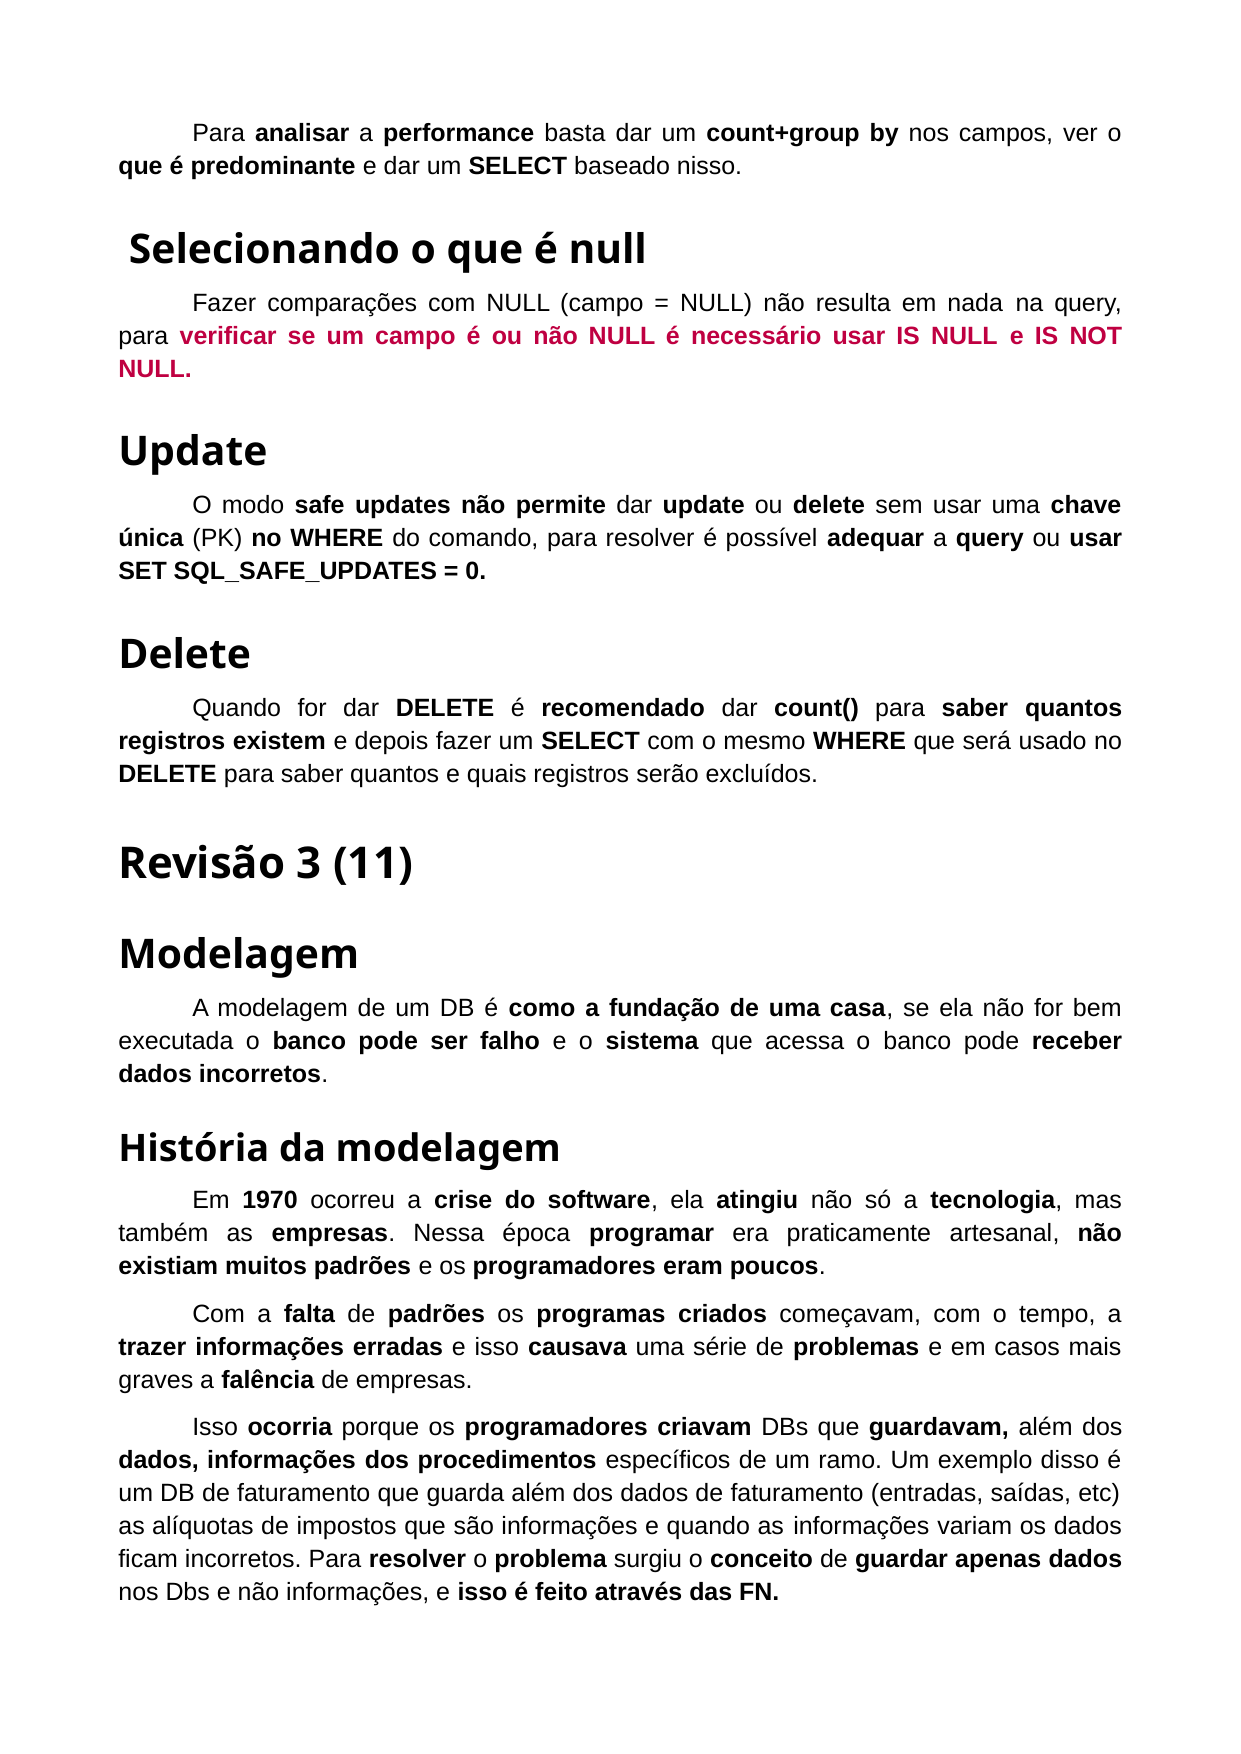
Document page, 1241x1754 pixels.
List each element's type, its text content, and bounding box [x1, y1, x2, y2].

subtitle Update [118, 422, 1122, 478]
text A modelagem de um DB é como a fundação de uma casa, se ela não for bem executada o banco pode ser falho e o sistema que acessa o banco pode receber dados incorretos. [118, 993, 1122, 1087]
text Fazer comparações com NULL (campo = NULL) não resulta em nada na query, para verificar se um campo é ou não NULL é necessário usar IS NULL e IS NOT NULL. [118, 288, 1122, 382]
subtitle Selecionando o que é null [118, 219, 1122, 275]
text Quando for dar DELETE é recomendado dar count() para saber quantos registros existem e depois fazer um SELECT com o mesmo WHERE que será usado no DELETE para saber quantos e quais registros serão excluídos. [118, 693, 1122, 788]
text O modo safe updates não permite dar update ou delete sem usar uma chave única (PK) no WHERE do comando, para resolver é possível adequar a query ou usar SET SQL_SAFE_UPDATES = 0. [118, 490, 1122, 585]
text Com a falta de padrões os programas criados começavam, com o tempo, a trazer informações erradas e isso causava uma série de problemas e em casos mais graves a falência de empresas. [118, 1299, 1122, 1393]
subtitle Modelagem [118, 924, 1122, 980]
subtitle Revisão 3 (11) [118, 832, 1122, 891]
subtitle Delete [118, 625, 1122, 680]
text Isso ocorria porque os programadores criavam DBs que guardavam, além dos dados, informações dos procedimentos específicos de um ramo. Um exemplo disso é um DB de faturamento que guarda além dos dados de faturamento (entradas, saídas, etc) as alíquotas de impostos que são informações e quando as informações variam os dados ficam incorretos. Para resolver o problema surgiu o conceito de guardar apenas dados nos Dbs e não informações, e isso é feito através das FN. [118, 1412, 1122, 1606]
text Para analisar a performance basta dar um count+group by nos campos, ver o que é predominante e dar um SELECT baseado nisso. [118, 118, 1122, 180]
text Em 1970 ocorreu a crise do software, ela atingiu não só a tecnologia, mas também as empresas. Nessa época programar era praticamente artesanal, não existiam muitos padrões e os programadores eram poucos. [118, 1185, 1122, 1280]
subtitle História da modelagem [118, 1121, 1122, 1172]
